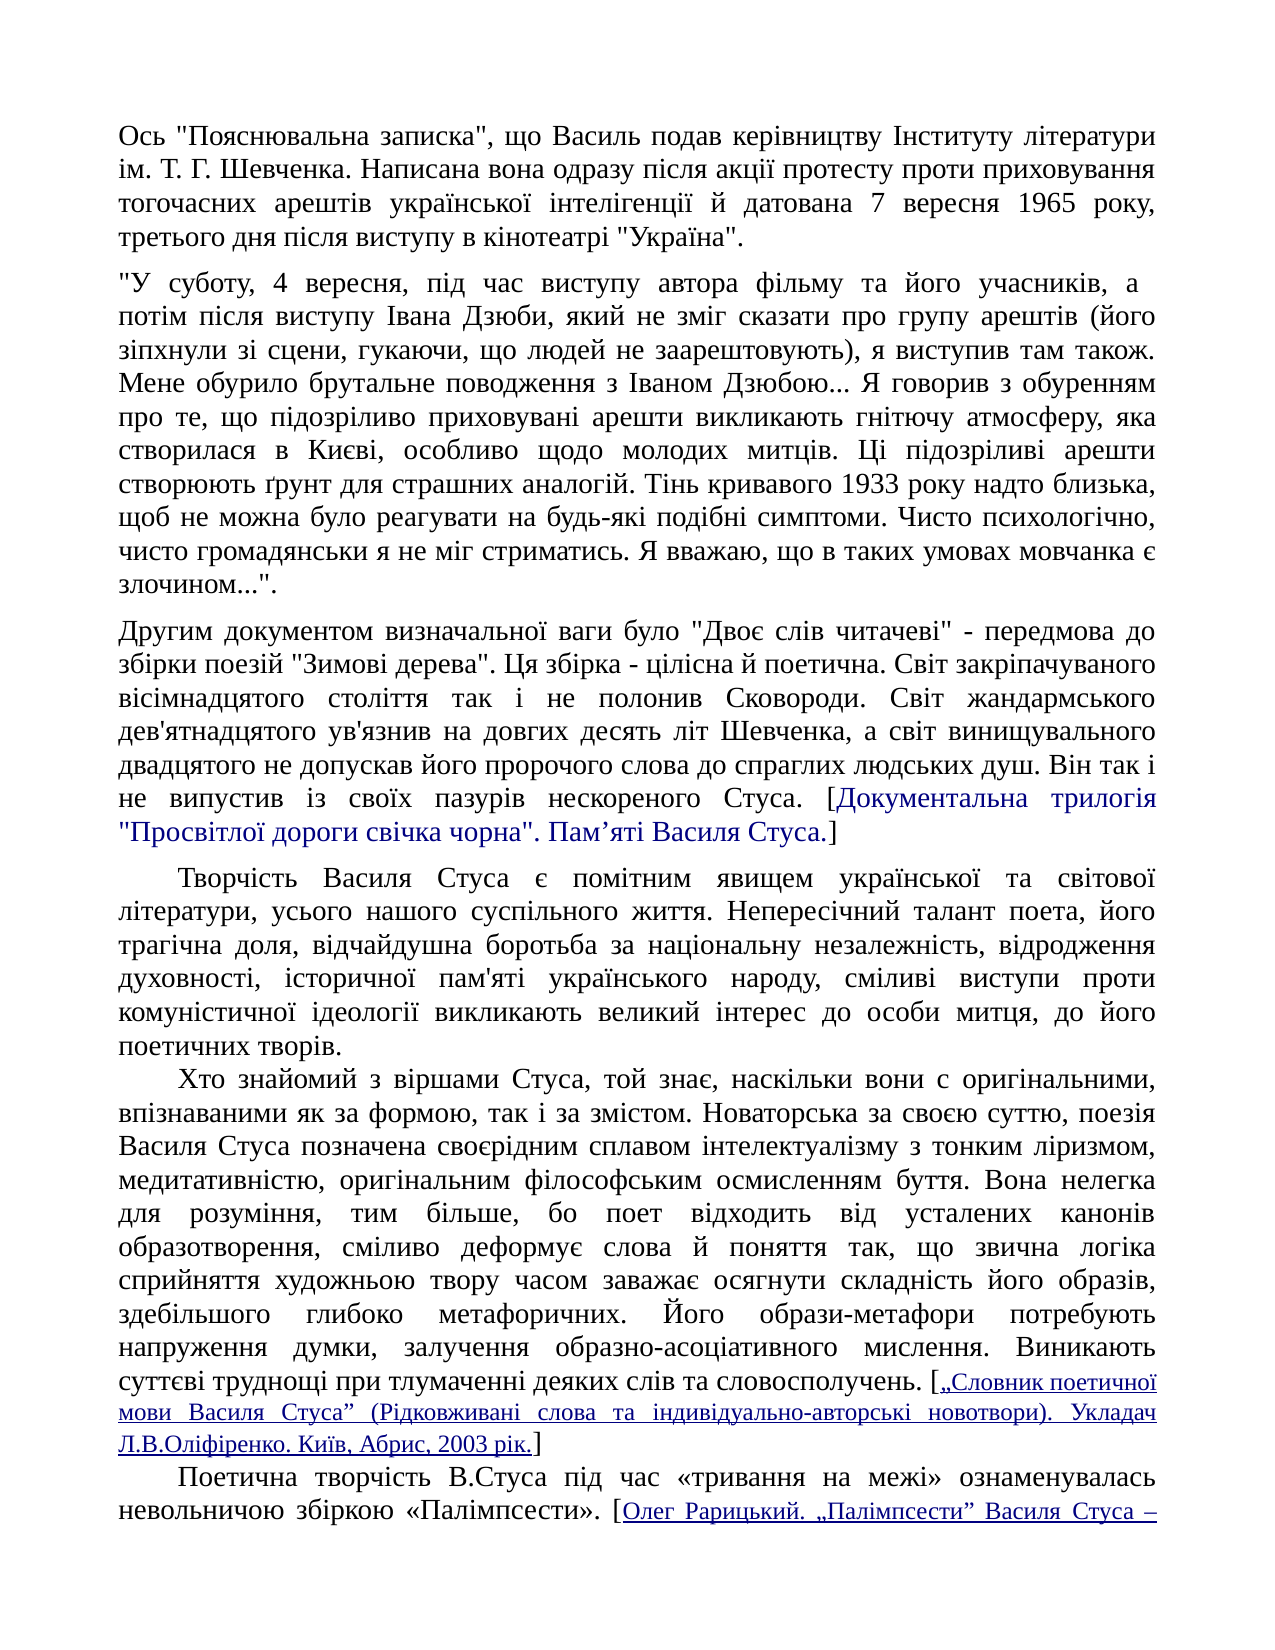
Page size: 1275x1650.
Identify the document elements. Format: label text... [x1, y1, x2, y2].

text Л.В.Оліфіренко. Київ, Абрис, 2003 рік.] [118, 1423, 1157, 1459]
text "У суботу, 4 вересня, під час виступу автора фільму та його учасників, а потім після виступу Івана Дзюби, який не зміг сказати про групу арештів (його зіпхнули зі сцени, гукаючи, що людей не заарештовують), я виступив там також. Мене обурило брутальне поводження з Іваном Дзюбою... Я говорив з обуренням про те, що підозріливо приховувані арешти викликають гнітючу атмосферу, яка створилася в Києві, особливо щодо молодих митців. Ці підозріливі арешти створюють ґрунт для страшних аналогій. Тінь кривавого 1933 року надто близька, щоб не можна було реагувати на будь-які подібні симптоми. Чисто психологічно, чисто громадянськи я не міг стриматись. Я вважаю, що в таких умовах мовчанка є злочином...". [118, 265, 1157, 600]
text Ось "Пояснювальна записка", що Василь подав керівництву Інституту літератури ім. Т. Г. Шевченка. Написана вона одразу після акції протесту проти приховування тогочасних арештів української інтелігенції й датована 7 вересня 1965 року, третього дня після виступу в кінотеатрі "Україна". [118, 118, 1157, 252]
text Хто знайомий з віршами Стуса, той знає, наскільки вони с оригінальними, впізнаваними як за формою, так і за змістом. Новаторська за своєю суттю, поезія Василя Стуса позначена своєрідним сплавом інтелектуалізму з тонким ліризмом, медитативністю, оригінальним філософським осмисленням буття. Вона нелегка для розуміння, тим більше, бо поет відходить від усталених канонів образотворення, сміливо деформує слова й поняття так, що звична логіка сприйняття художньою твору часом заважає осягнути складність його образів, здебільшого глибоко метафоричних. Його образи-метафори потребують напруження думки, залучення образно-асоціативного мислення. Виникають суттєві труднощі при тлумаченні деяких слів та словосполучень. [„Словник поетичної мови Василя Стуса” (Рідковживані слова та індивідуально-авторські новотвори). Укладач [118, 1061, 1157, 1422]
text Поетична творчість В.Стуса під час «тривання на межі» ознаменувалась невольничою збіркою «Палімпсести». [Олег Рарицький. „Палімпсести” Василя Стуса – [118, 1459, 1157, 1526]
text Другим документом визначальної ваги було "Двоє слів читачеві" - передмова до збірки поезій "Зимові дерева". Ця збірка - цілісна й поетична. Світ закріпачуваного вісімнадцятого століття так і не полонив Сковороди. Світ жандармського дев'ятнадцятого ув'язнив на довгих десять літ Шевченка, а світ винищувального двадцятого не допускав його пророчого слова до спраглих людських душ. Він так і не випустив із своїх пазурів нескореного Стуса. [Документальна трилогія "Просвітлої дороги свічка чорна". Пам’яті Василя Стуса.] [118, 613, 1157, 847]
text Творчість Василя Стуса є помітним явищем української та світової літератури, усього нашого суспільного життя. Непересічний талант поета, його трагічна доля, відчайдушна боротьба за національну незалежність, відродження духовності, історичної пам'яті українського народу, сміливі виступи проти комуністичної ідеології викликають великий інтерес до особи митця, до його поетичних творів. [118, 860, 1157, 1061]
